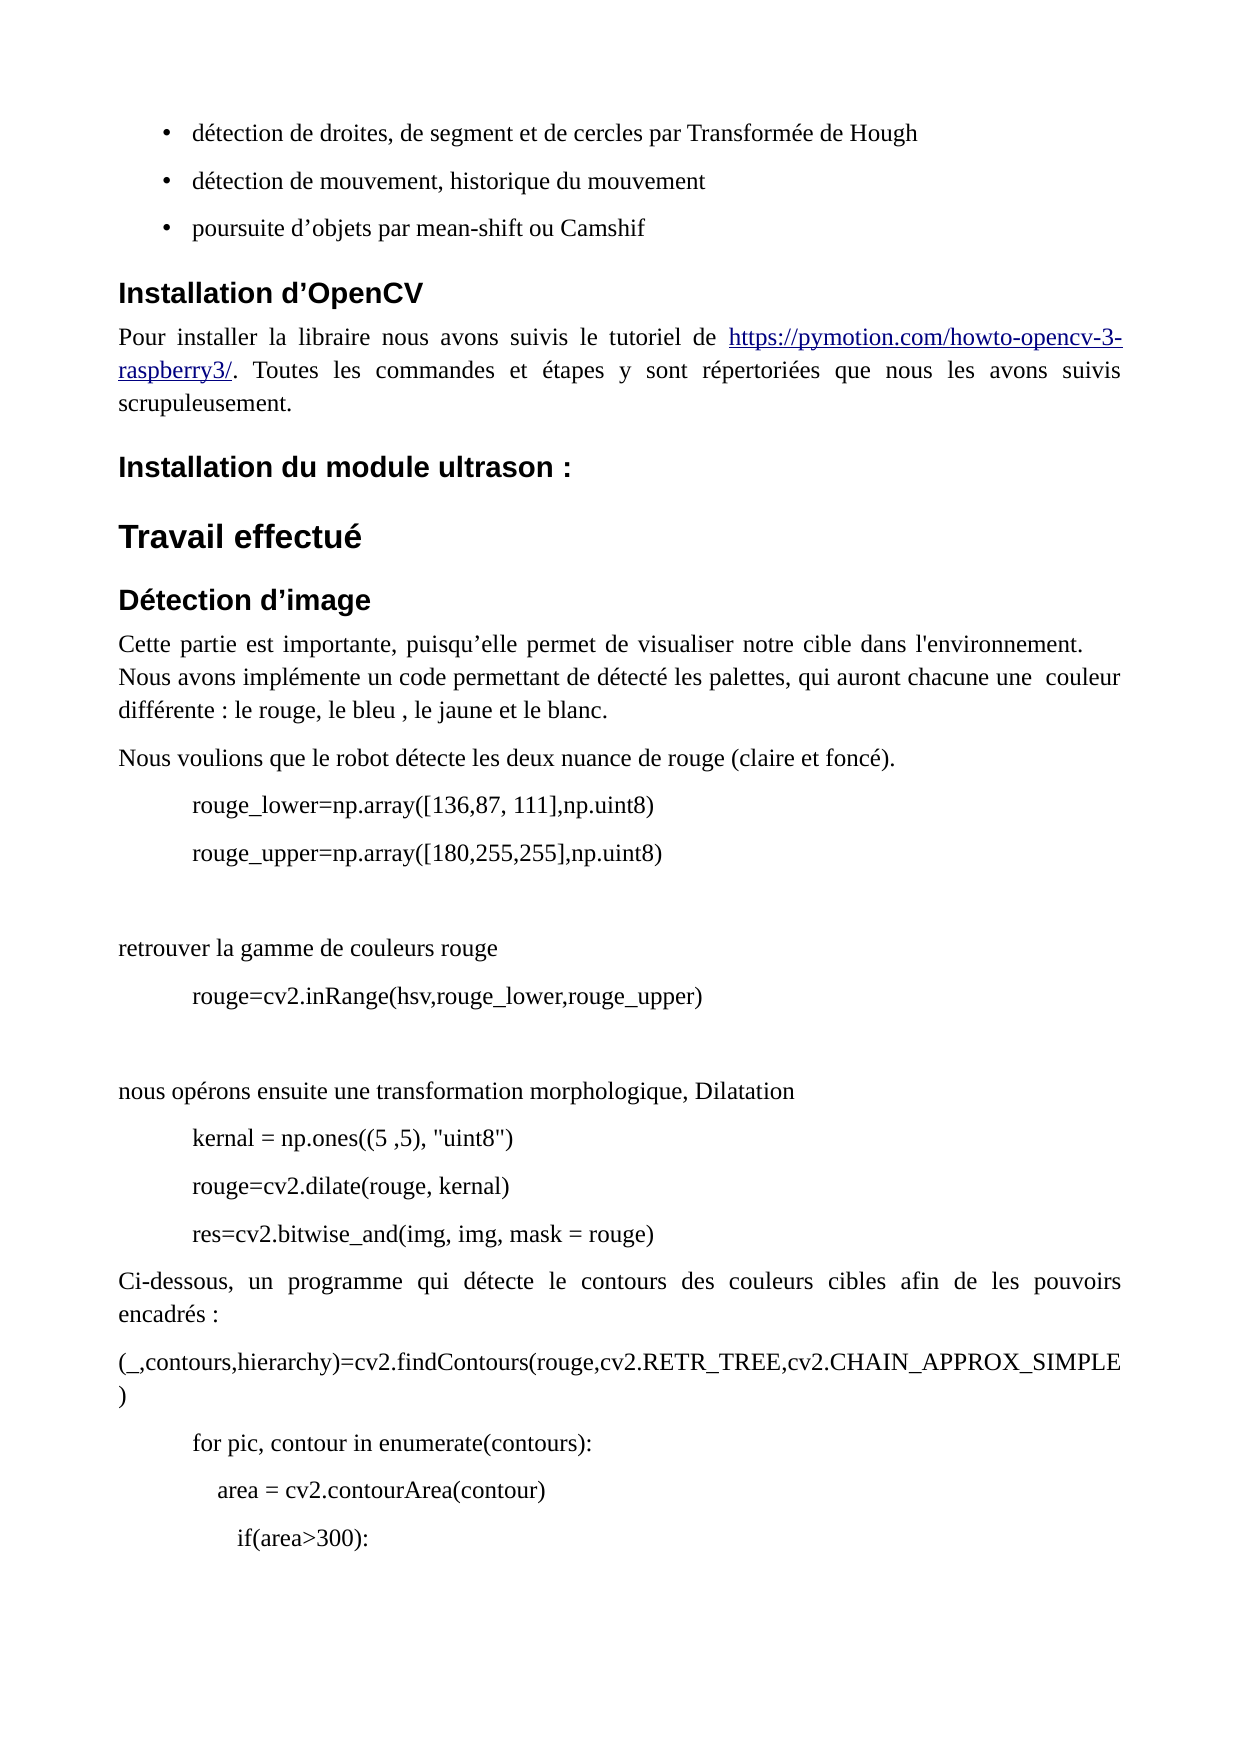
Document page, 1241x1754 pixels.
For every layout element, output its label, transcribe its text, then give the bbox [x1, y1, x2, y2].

subtitle Installation d’OpenCV [118, 276, 1122, 309]
text nous opérons ensuite une transformation morphologique, Dilatation [118, 1076, 1122, 1105]
text rouge=cv2.dilate(rouge, kernal) [118, 1171, 1122, 1200]
text kernal = np.ones((5 ,5), "uint8") [118, 1123, 1122, 1152]
text Cette partie est importante, puisqu’elle permet de visualiser notre cible dans l'environnement. Nous avons implémente un code permettant de détecté les palettes, qui auront chacune une couleur différente : le rouge, le bleu , le jaune et le blanc. [118, 629, 1122, 724]
list détection de mouvement, historique du mouvement [162, 166, 1122, 194]
subtitle Installation du module ultrason : [118, 450, 1122, 484]
text rouge_upper=np.array([180,255,255],np.uint8) [118, 838, 1122, 867]
text (_,contours,hierarchy)=cv2.findContours(rouge,cv2.RETR_TREE,cv2.CHAIN_APPROX_SIMPLE) [118, 1347, 1122, 1409]
text Ci-dessous, un programme qui détecte le contours des couleurs cibles afin de les pouvoirs encadrés : [118, 1266, 1122, 1328]
text area = cv2.contourArea(contour) [118, 1475, 1122, 1504]
text for pic, contour in enumerate(contours): [118, 1428, 1122, 1456]
subtitle Détection d’image [118, 583, 1122, 617]
text rouge=cv2.inRange(hsv,rouge_lower,rouge_upper) [118, 981, 1122, 1009]
text Pour installer la libraire nous avons suivis le tutoriel de https://pymotion.com/howto-opencv-3-raspberry3/. Toutes les commandes et étapes y sont répertoriées que nous les avons suivis scrupuleusement. [118, 322, 1122, 417]
text Nous voulions que le robot détecte les deux nuance de rouge (claire et foncé). [118, 743, 1122, 771]
subtitle Travail effectué [118, 517, 1122, 556]
list détection de droites, de segment et de cercles par Transformée de Hough [162, 118, 1122, 147]
text rouge_lower=np.array([136,87, 111],np.uint8) [118, 790, 1122, 819]
list poursuite d’objets par mean-shift ou Camshif [162, 213, 1122, 242]
text res=cv2.bitwise_and(img, img, mask = rouge) [118, 1219, 1122, 1247]
text retrouver la gamme de couleurs rouge [118, 933, 1122, 962]
text if(area>300): [118, 1523, 1122, 1552]
